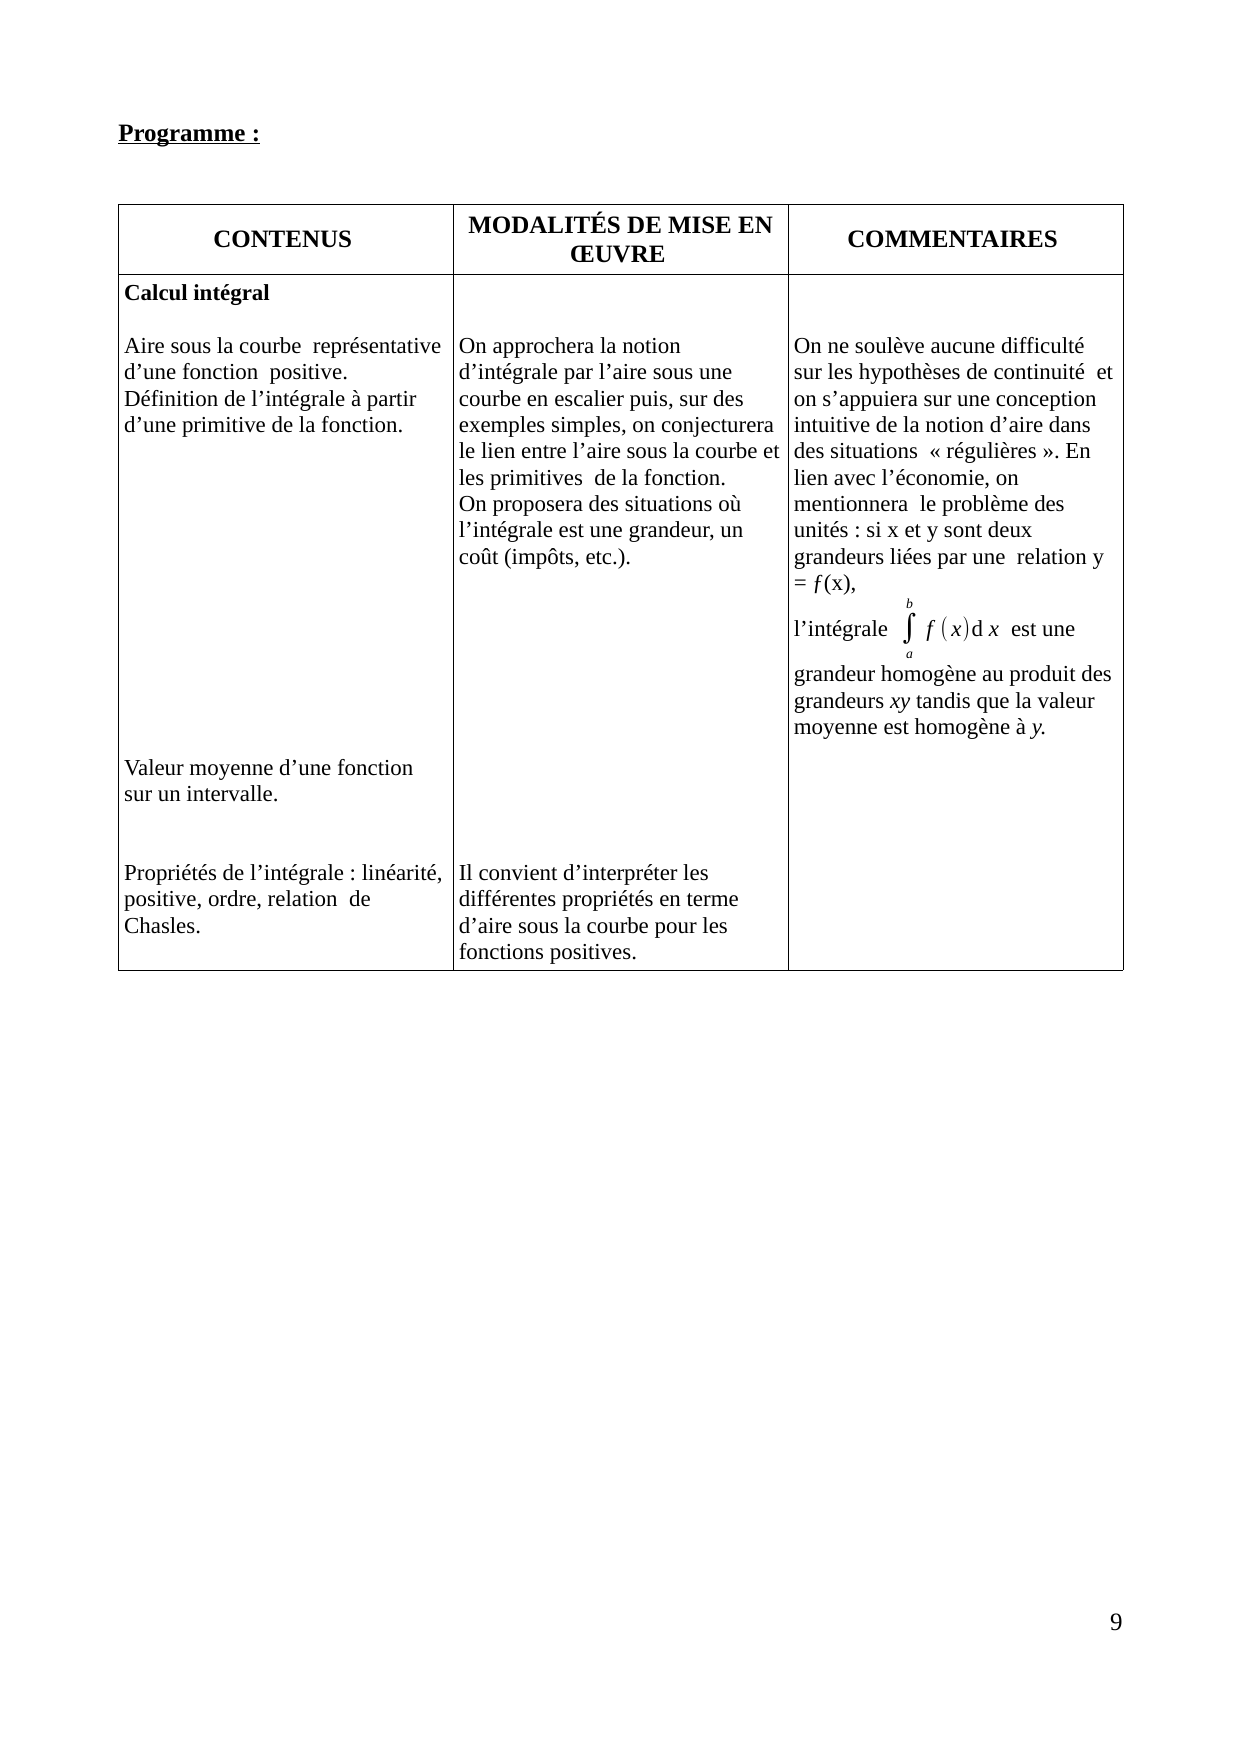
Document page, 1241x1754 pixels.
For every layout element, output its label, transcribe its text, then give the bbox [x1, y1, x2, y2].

table_cell On ne soulève aucune difficulté sur les hypothèses de continuité et on s’appuiera sur une conception intuitive de la notion d’aire dans des situations « régulières ». En lien avec l’économie, on mentionnera le problème des unités : si x et y sont deux grandeurs liées par une relation y = ƒ(x), l’intégrale est une grandeur homogène au produit des grandeurs xy tandis que la valeur moyenne est homogène à y. [789, 275, 1123, 970]
table_header COMMENTAIRES [789, 205, 1123, 273]
table_cell Calcul intégral Aire sous la courbe représentative d’une fonction positive. Définition de l’intégrale à partir d’une primitive de la fonction. Valeur moyenne d’une fonction sur un intervalle. Propriétés de l’intégrale : linéarité, positive, ordre, relation de Chasles. [119, 275, 453, 970]
text Programme : [118, 118, 1122, 147]
table_header MODALITÉS DE MISE EN ŒUVRE [454, 205, 788, 273]
table_cell On approchera la notion d’intégrale par l’aire sous une courbe en escalier puis, sur des exemples simples, on conjecturera le lien entre l’aire sous la courbe et les primitives de la fonction. On proposera des situations où l’intégrale est une grandeur, un coût (impôts, etc.). Il convient d’interpréter les différentes propriétés en terme d’aire sous la courbe pour les fonctions positives. [454, 275, 788, 970]
table_header CONTENUS [119, 205, 453, 273]
